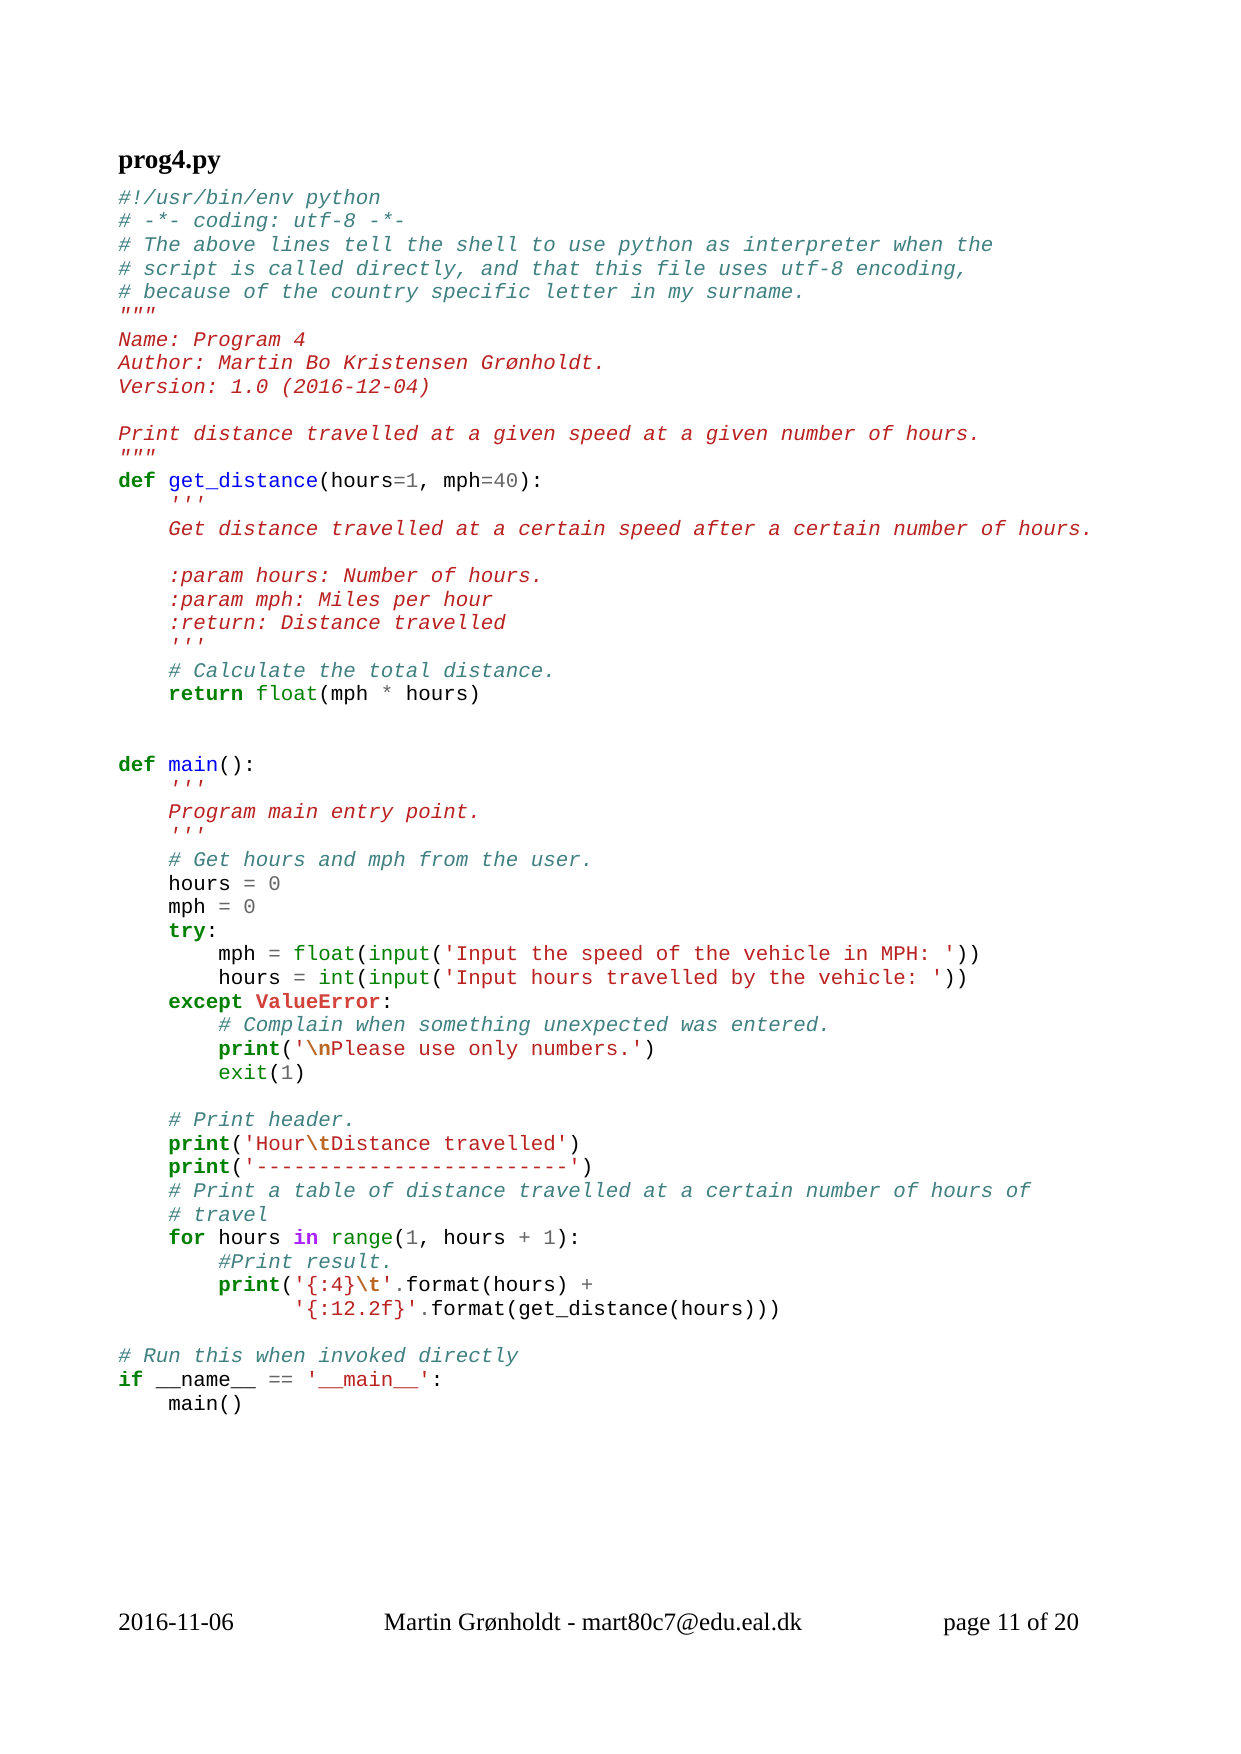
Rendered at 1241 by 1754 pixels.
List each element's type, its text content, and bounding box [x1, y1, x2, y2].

text print('{:4}\t'.format(hours) + [118, 1274, 1122, 1298]
text #!/usr/bin/env python [118, 187, 1122, 210]
text """ [118, 305, 1122, 329]
text :param mph: Miles per hour [118, 589, 1122, 612]
text def main(): [118, 754, 1122, 778]
text for hours in range(1, hours + 1): [118, 1227, 1122, 1251]
text ''' [118, 825, 1122, 849]
text # Run this when invoked directly [118, 1345, 1122, 1369]
text Name: Program 4 [118, 329, 1122, 352]
text # Print a table of distance travelled at a certain number of hours of [118, 1180, 1122, 1203]
text ''' [118, 636, 1122, 660]
text if __name__ == '__main__': [118, 1369, 1122, 1393]
text #Print result. [118, 1251, 1122, 1274]
text :return: Distance travelled [118, 612, 1122, 636]
text print('\nPlease use only numbers.') [118, 1038, 1122, 1062]
text # Get hours and mph from the user. [118, 849, 1122, 872]
text print('Hour\tDistance travelled') [118, 1133, 1122, 1156]
text try: [118, 920, 1122, 943]
text Get distance travelled at a certain speed after a certain number of hours. [118, 518, 1122, 541]
text print('-------------------------') [118, 1156, 1122, 1180]
text hours = 0 [118, 872, 1122, 896]
text :param hours: Number of hours. [118, 565, 1122, 589]
text # Print header. [118, 1109, 1122, 1133]
text # -*- coding: utf-8 -*- [118, 210, 1122, 234]
text mph = float(input('Input the speed of the vehicle in MPH: ')) [118, 943, 1122, 967]
text # script is called directly, and that this file uses utf-8 encoding, [118, 258, 1122, 281]
text # The above lines tell the shell to use python as interpreter when the [118, 234, 1122, 258]
subtitle prog4.py [118, 143, 1122, 174]
text main() [118, 1393, 1122, 1416]
text """ [118, 447, 1122, 471]
text ''' [118, 778, 1122, 802]
text except ValueError: [118, 991, 1122, 1014]
text # because of the country specific letter in my surname. [118, 281, 1122, 305]
text # Calculate the total distance. [118, 660, 1122, 683]
text # Complain when something unexpected was entered. [118, 1014, 1122, 1038]
text return float(mph * hours) [118, 683, 1122, 707]
text Version: 1.0 (2016-12-04) [118, 376, 1122, 399]
text Program main entry point. [118, 802, 1122, 825]
text Author: Martin Bo Kristensen Grønholdt. [118, 352, 1122, 376]
text mph = 0 [118, 896, 1122, 920]
text ''' [118, 494, 1122, 518]
text # travel [118, 1203, 1122, 1227]
text def get_distance(hours=1, mph=40): [118, 471, 1122, 494]
text hours = int(input('Input hours travelled by the vehicle: ')) [118, 967, 1122, 991]
text exit(1) [118, 1062, 1122, 1085]
text '{:12.2f}'.format(get_distance(hours))) [118, 1298, 1122, 1322]
text Print distance travelled at a given speed at a given number of hours. [118, 423, 1122, 447]
